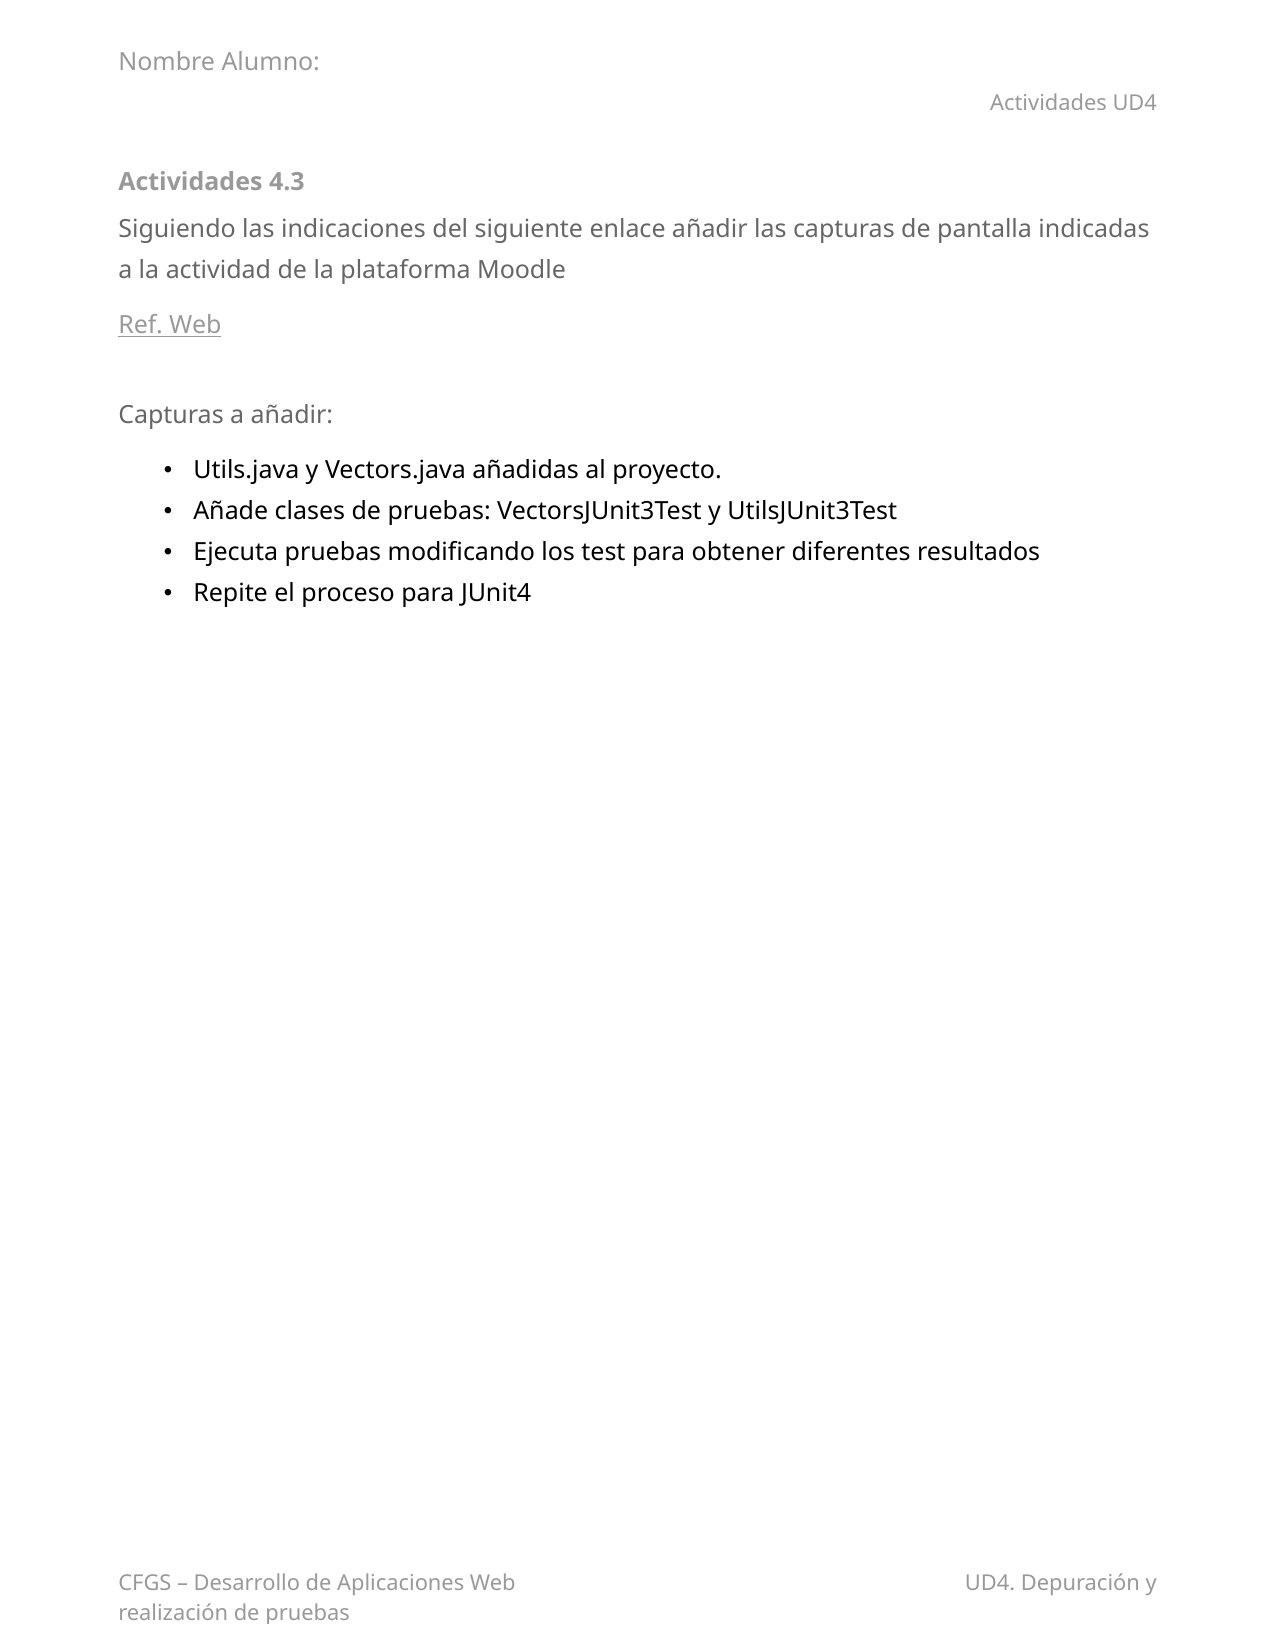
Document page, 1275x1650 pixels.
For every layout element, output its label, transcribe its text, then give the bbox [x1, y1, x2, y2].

text Capturas a añadir: [118, 396, 1157, 430]
text Siguiendo las indicaciones del siguiente enlace añadir las capturas de pantalla indicadas a la actividad de la plataforma Moodle [118, 211, 1157, 285]
list Añade clases de pruebas: VectorsJUnit3Test y UtilsJUnit3Test [164, 492, 1157, 527]
list Repite el proceso para JUnit4 [164, 574, 1157, 608]
list Utils.java y Vectors.java añadidas al proyecto. [164, 452, 1157, 486]
list Ejecuta pruebas modificando los test para obtener diferentes resultados [164, 533, 1157, 567]
subtitle Actividades 4.3 [118, 164, 1157, 198]
text Ref. Web [118, 307, 1157, 341]
